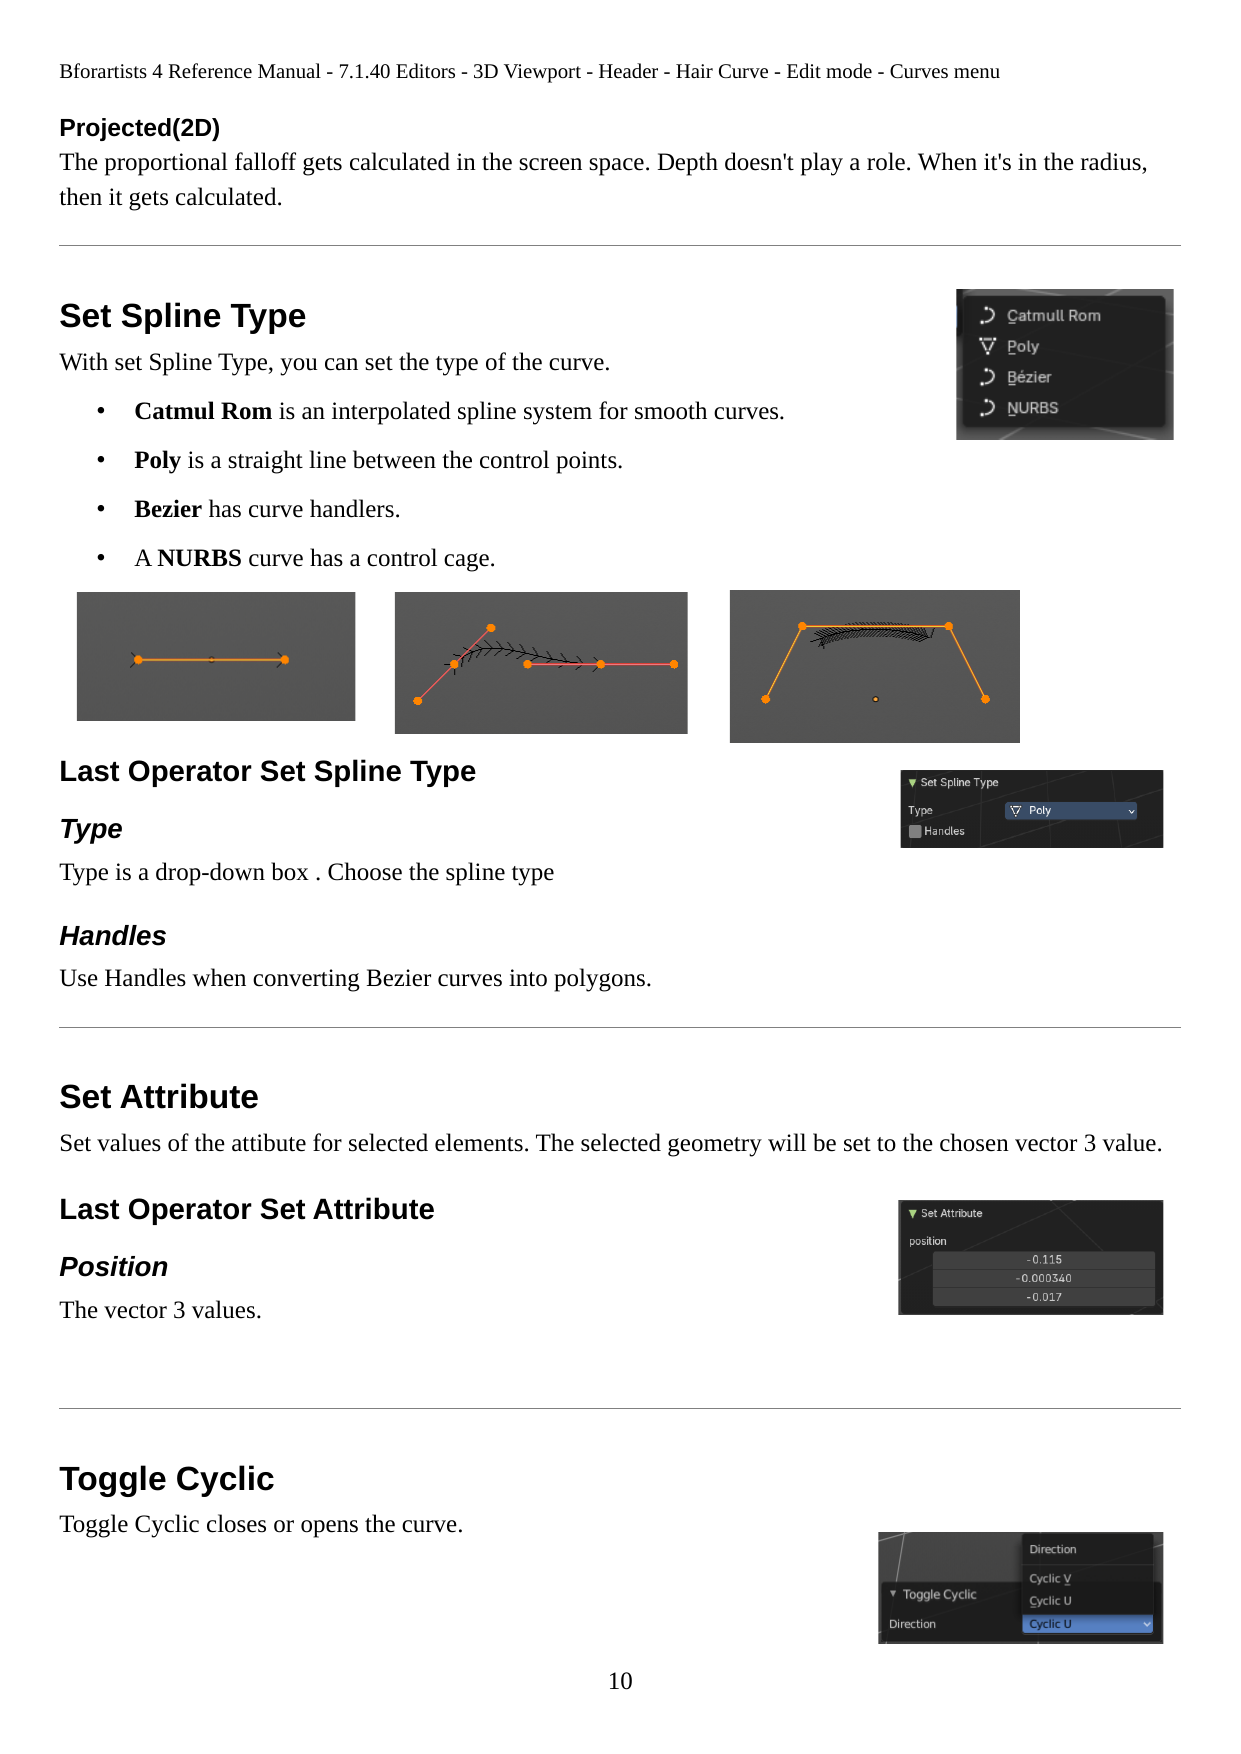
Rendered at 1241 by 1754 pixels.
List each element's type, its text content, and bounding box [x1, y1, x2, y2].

list Catmul Rom is an interpolated spline system for smooth curves. [97, 396, 956, 425]
picture [956, 289, 1174, 440]
list Poly is a straight line between the control points. [97, 445, 1181, 474]
text Set values of the attibute for selected elements. The selected geometry will be set to the chosen vector 3 value. [59, 1128, 1181, 1157]
subtitle [1164, 1251, 1181, 1283]
picture [898, 1200, 1164, 1315]
text Toggle Cyclic closes or opens the curve. [59, 1509, 1181, 1538]
subtitle Toggle Cyclic [59, 1458, 1181, 1497]
subtitle Set Spline Type [59, 296, 956, 334]
subtitle Projected(2D) [59, 113, 1181, 141]
text Use Handles when converting Bezier curves into polygons. [59, 963, 1181, 992]
picture [394, 592, 688, 734]
text The proportional falloff gets calculated in the screen space. Depth doesn't play a role. When it's in the radius, then it gets calculated. [59, 147, 1181, 211]
picture [900, 770, 1164, 848]
picture [878, 1532, 1164, 1644]
subtitle Last Operator Set Attribute [59, 1192, 1181, 1226]
list A NURBS curve has a control cage. [97, 543, 1181, 572]
subtitle Set Attribute [59, 1077, 1181, 1116]
subtitle Position [59, 1251, 898, 1283]
subtitle Last Operator Set Spline Type [59, 754, 1181, 788]
subtitle [1164, 813, 1181, 845]
list Bezier has curve handlers. [97, 494, 1181, 523]
text Type is a drop-down box . Choose the spline type [59, 857, 1181, 886]
picture [76, 592, 356, 721]
subtitle Handles [59, 919, 1181, 951]
subtitle Type [59, 813, 900, 845]
text The vector 3 values. [59, 1295, 1181, 1324]
text With set Spline Type, you can set the type of the curve. [59, 347, 956, 376]
picture [729, 590, 1020, 743]
